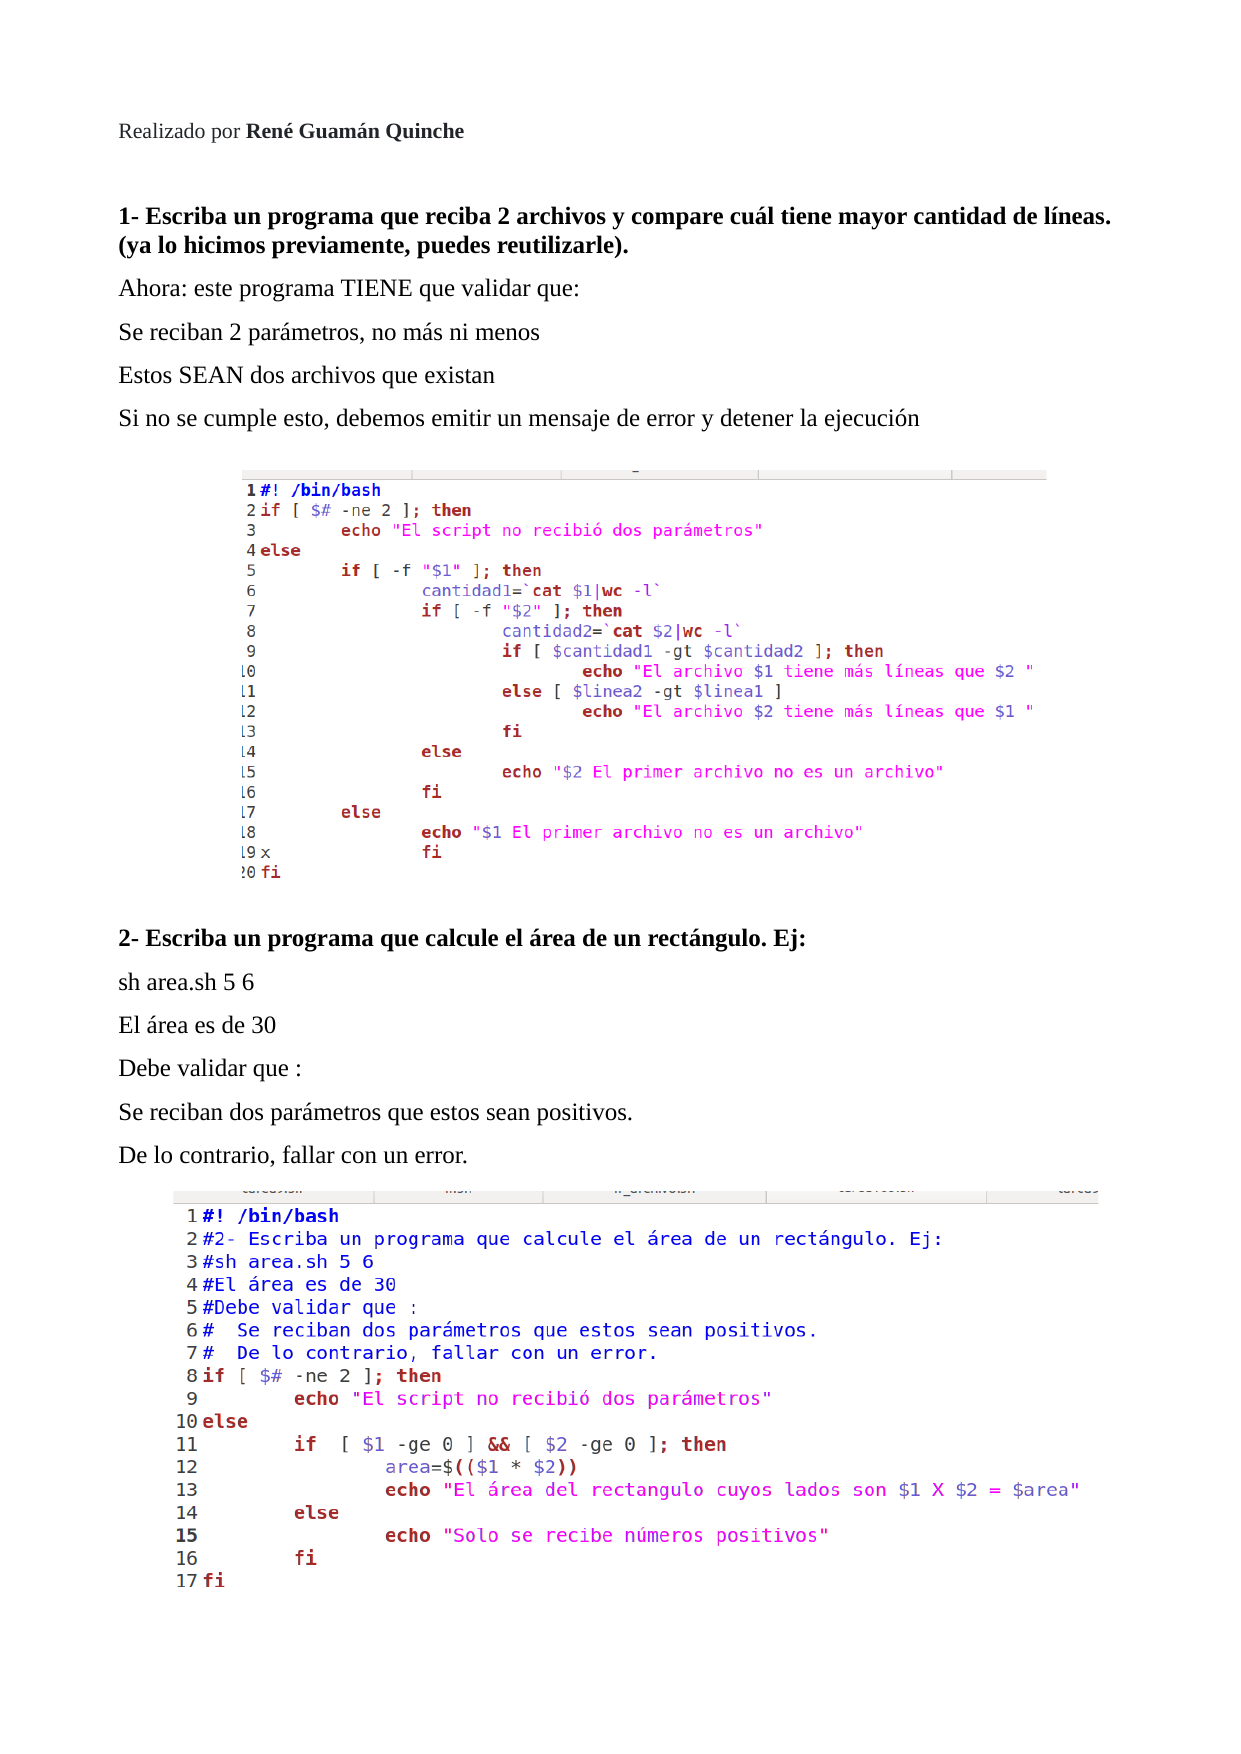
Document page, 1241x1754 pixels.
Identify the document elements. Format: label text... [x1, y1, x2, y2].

text Realizado por René Guamán Quinche [118, 118, 1122, 143]
picture [242, 470, 1047, 891]
text Debe validar que : [118, 1053, 1122, 1082]
text Se reciban 2 parámetros, no más ni menos [118, 317, 1122, 345]
text De lo contrario, fallar con un error. [118, 1140, 1122, 1169]
text El área es de 30 [118, 1010, 1122, 1039]
picture [173, 1191, 1099, 1604]
text Si no se cumple esto, debemos emitir un mensaje de error y detener la ejecución [118, 403, 1122, 432]
text 2- Escriba un programa que calcule el área de un rectángulo. Ej: [118, 923, 1122, 952]
text 1- Escriba un programa que reciba 2 archivos y compare cuál tiene mayor cantidad de líneas. (ya lo hicimos previamente, puedes reutilizarle). [118, 201, 1122, 259]
text Estos SEAN dos archivos que existan [118, 360, 1122, 389]
text sh area.sh 5 6 [118, 967, 1122, 995]
text Se reciban dos parámetros que estos sean positivos. [118, 1097, 1122, 1125]
text Ahora: este programa TIENE que validar que: [118, 273, 1122, 302]
